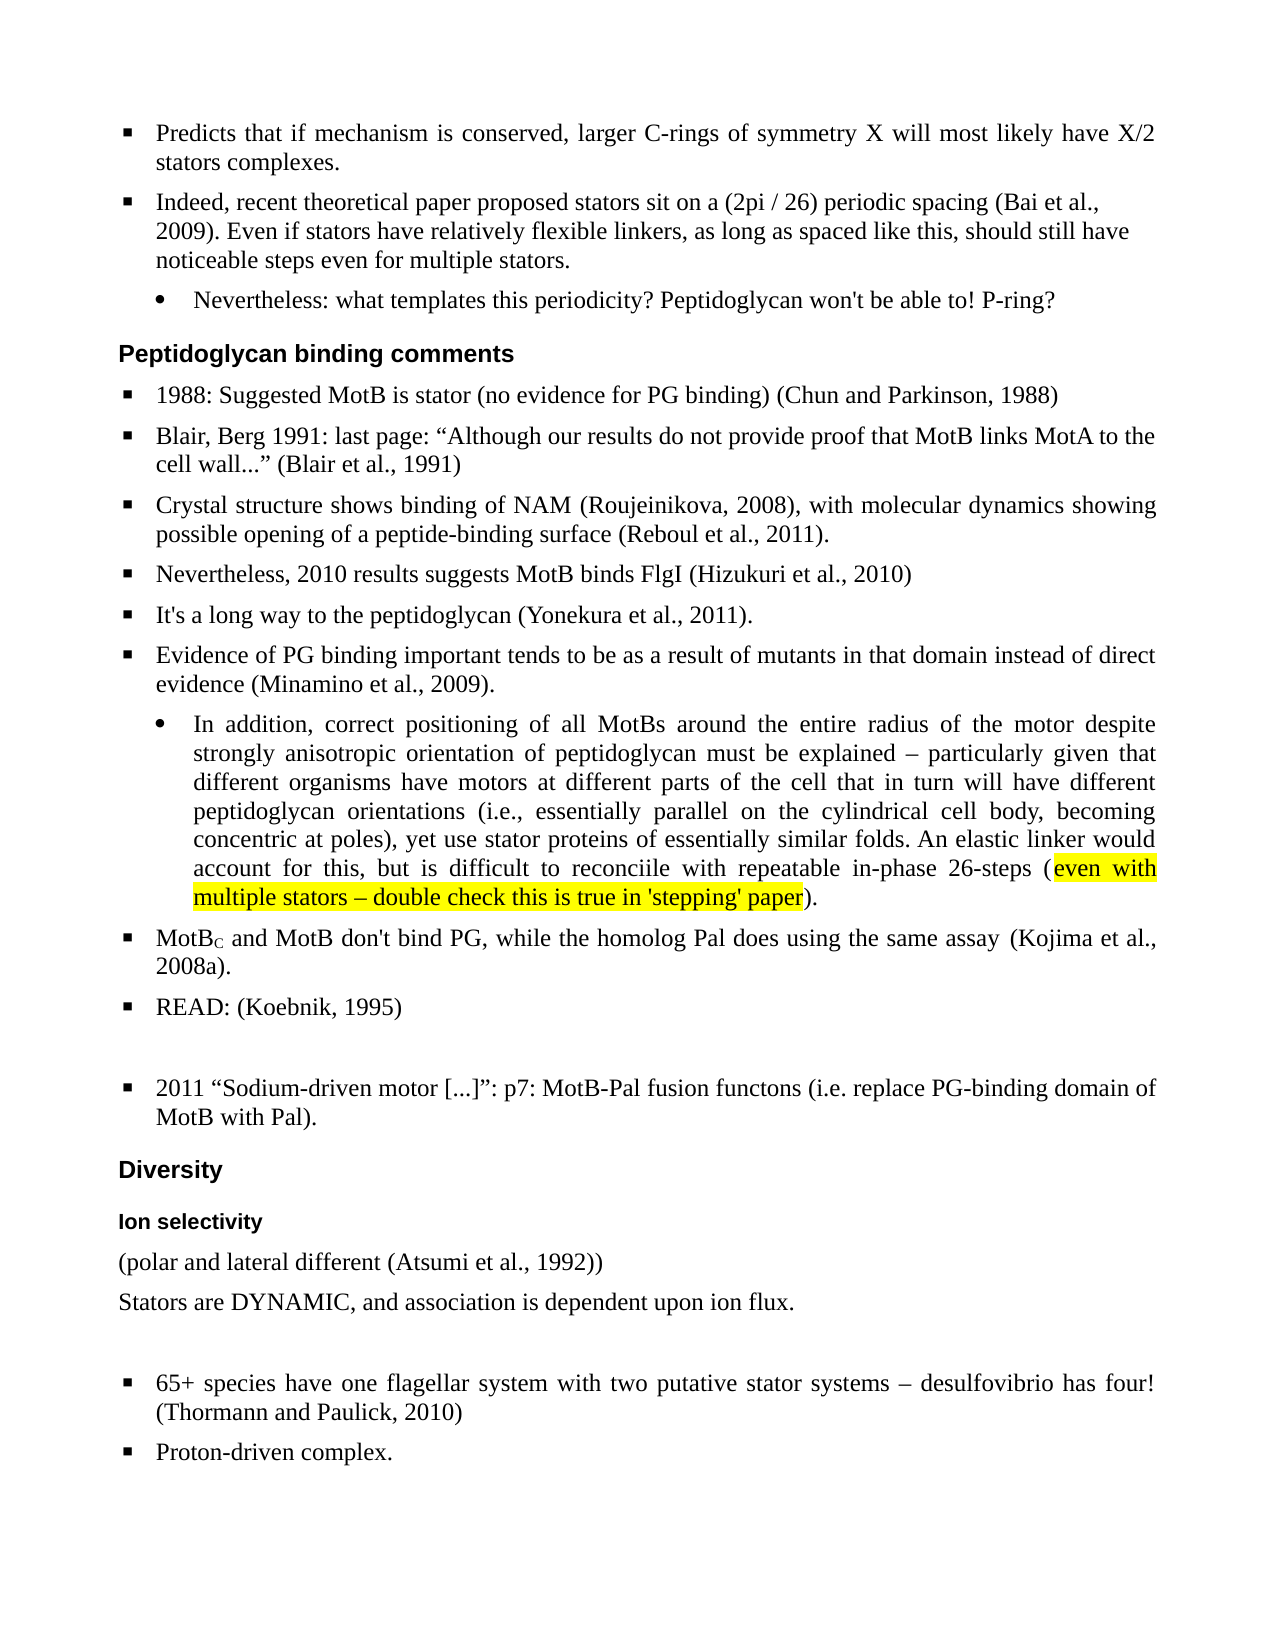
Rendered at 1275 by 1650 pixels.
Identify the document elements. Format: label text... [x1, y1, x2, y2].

list 65+ species have one flagellar system with two putative stator systems – desulfovibrio has four! (Thormann and Paulick, 2010) [118, 1368, 1157, 1426]
list Nevertheless, 2010 results suggests MotB binds FlgI (Hizukuri et al., 2010) [118, 559, 1157, 588]
list Blair, Berg 1991: last page: “Although our results do not provide proof that MotB links MotA to the cell wall...” (Blair et al., 1991) [118, 421, 1157, 478]
list Indeed, recent theoretical paper proposed stators sit on a (2pi / 26) periodic spacing (Bai et al., 2009). Even if stators have relatively flexible linkers, as long as spaced like this, should still have noticeable steps even for multiple stators. [118, 187, 1157, 274]
list Evidence of PG binding important tends to be as a result of mutants in that domain instead of direct evidence (Minamino et al., 2009). [118, 640, 1157, 698]
list 1988: Suggested MotB is stator (no evidence for PG binding) (Chun and Parkinson, 1988) [118, 380, 1157, 409]
text Stators are DYNAMIC, and association is dependent upon ion flux. [118, 1287, 1157, 1316]
list Predicts that if mechanism is conserved, larger C-rings of symmetry X will most likely have X/2 stators complexes. [118, 118, 1157, 176]
list Crystal structure shows binding of NAM (Roujeinikova, 2008), with molecular dynamics showing possible opening of a peptide-binding surface (Reboul et al., 2011). [118, 490, 1157, 547]
list In addition, correct positioning of all MotBs around the entire radius of the motor despite strongly anisotropic orientation of peptidoglycan must be explained – particularly given that different organisms have motors at different parts of the cell that in turn will have different peptidoglycan orientations (i.e., essentially parallel on the cylindrical cell body, becoming concentric at poles), yet use stator proteins of essentially similar folds. An elastic linker would account for this, but is difficult to reconciile with repeatable in-phase 26-steps (even with multiple stators – double check this is true in 'stepping' paper). [156, 709, 1157, 911]
text (polar and lateral different (Atsumi et al., 1992)) [118, 1247, 1157, 1275]
list Nevertheless: what templates this periodicity? Peptidoglycan won't be able to! P-ring? [156, 285, 1157, 314]
list Proton-driven complex. [118, 1437, 1157, 1466]
subtitle Peptidoglycan binding comments [118, 339, 1157, 368]
list MotBC and MotB don't bind PG, while the homolog Pal does using the same assay (Kojima et al., 2008a). [118, 923, 1157, 980]
list 2011 “Sodium-driven motor [...]”: p7: MotB-Pal fusion functons (i.e. replace PG-binding domain of MotB with Pal). [118, 1073, 1157, 1130]
subtitle Diversity [118, 1155, 1157, 1184]
list It's a long way to the peptidoglycan (Yonekura et al., 2011). [118, 600, 1157, 628]
subtitle Ion selectivity [118, 1209, 1157, 1234]
list READ: (Koebnik, 1995) [118, 992, 1157, 1021]
